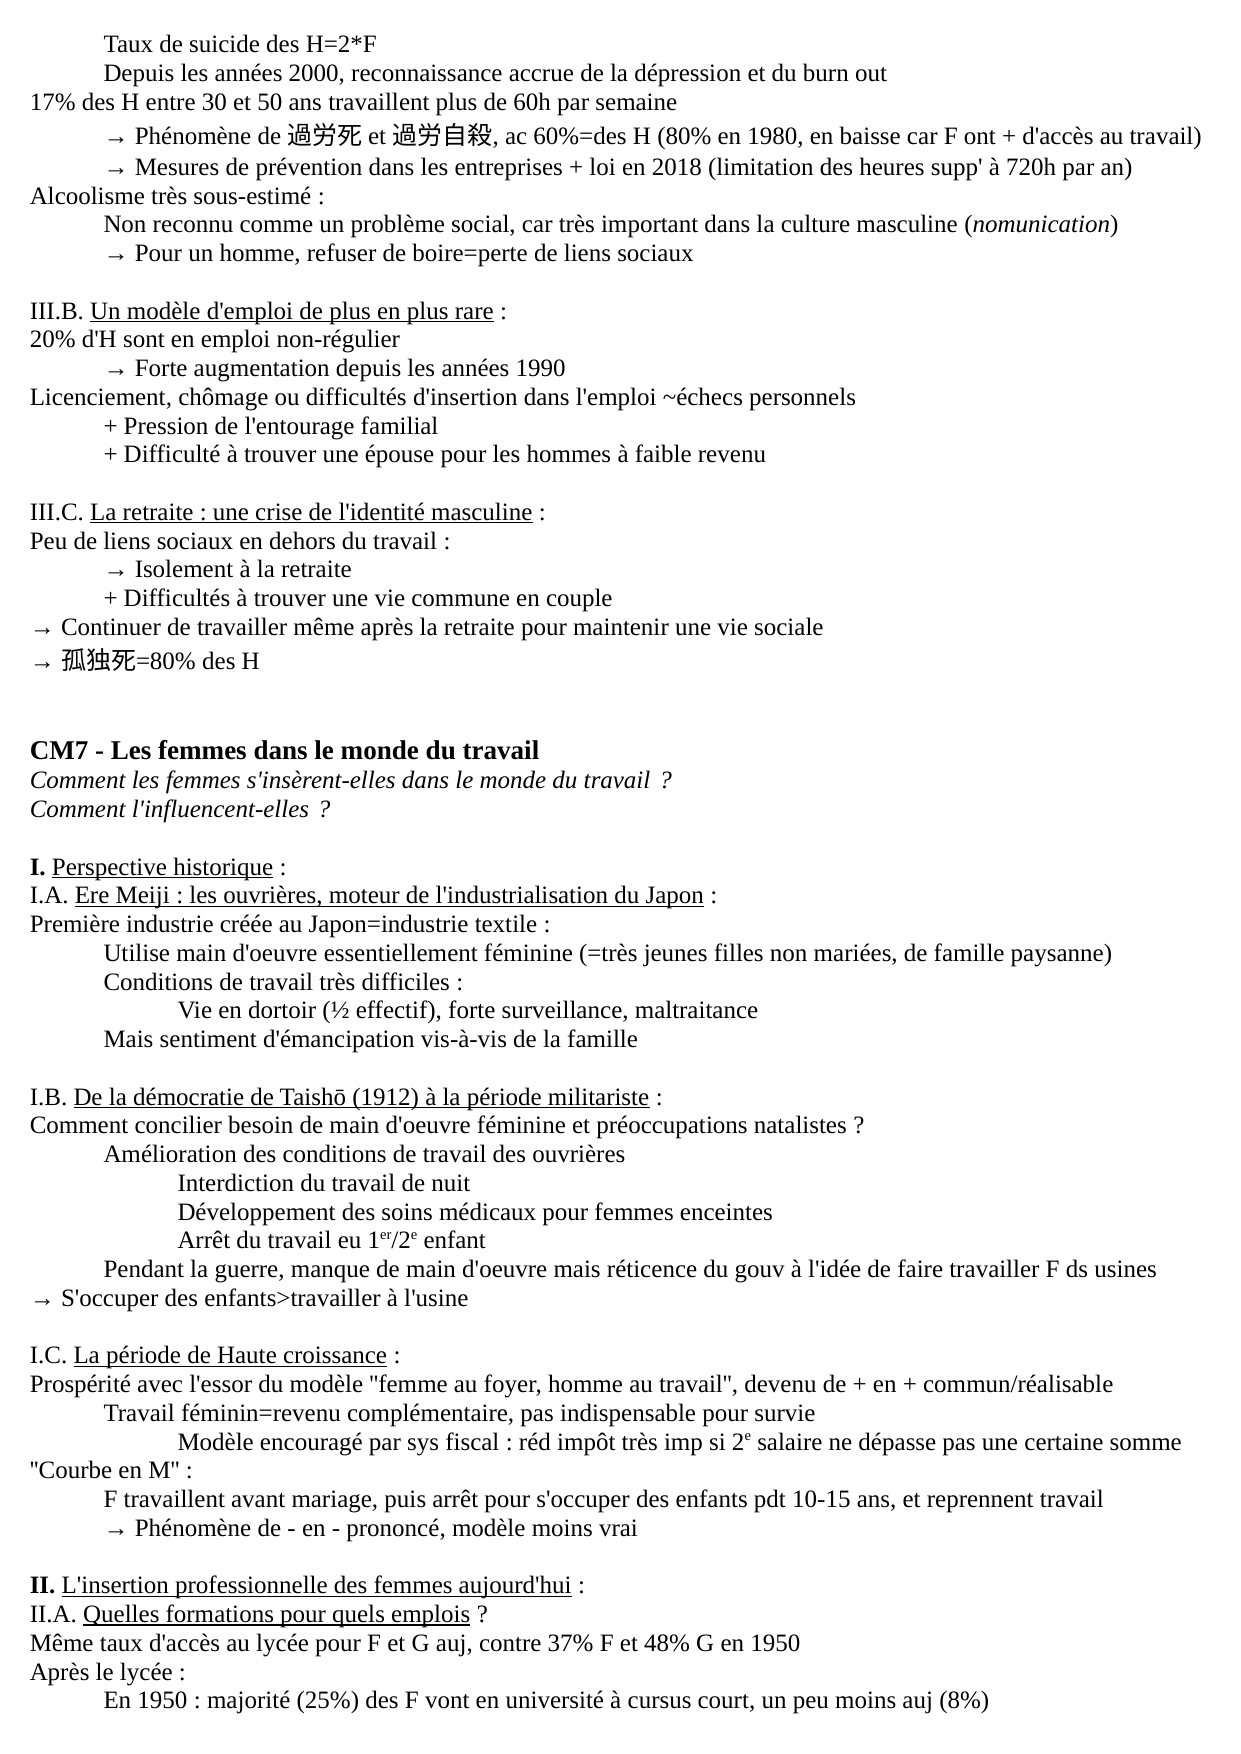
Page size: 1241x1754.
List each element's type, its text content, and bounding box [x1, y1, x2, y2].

text 20% d'H sont en emploi non-régulier [29, 324, 1211, 353]
text → Isolement à la retraite [29, 554, 1211, 583]
text Taux de suicide des H=2*F [29, 29, 1211, 58]
text Licenciement, chômage ou difficultés d'insertion dans l'emploi ~échecs personnels [29, 382, 1211, 411]
text Vie en dortoir (½ effectif), forte surveillance, maltraitance [29, 996, 1211, 1024]
text → S'occuper des enfants>travailler à l'usine [29, 1283, 1211, 1312]
text III.C. La retraite : une crise de l'identité masculine : [29, 497, 1211, 526]
text + Pression de l'entourage familial [29, 411, 1211, 439]
text III.B. Un modèle d'emploi de plus en plus rare : [29, 296, 1211, 324]
text → Forte augmentation depuis les années 1990 [29, 353, 1211, 382]
text I.A. Ere Meiji : les ouvrières, moteur de l'industrialisation du Japon : [29, 881, 1211, 909]
text Travail féminin=revenu complémentaire, pas indispensable pour survie [29, 1398, 1211, 1427]
text Alcoolisme très sous-estimé : [29, 181, 1211, 209]
text → Pour un homme, refuser de boire=perte de liens sociaux [29, 238, 1211, 267]
text I. Perspective historique : [29, 852, 1211, 881]
text + Difficultés à trouver une vie commune en couple [29, 583, 1211, 612]
text → 孤独死=80% des H [29, 641, 1211, 677]
text Peu de liens sociaux en dehors du travail : [29, 526, 1211, 554]
text Comment l'influencent-elles ? [29, 794, 1211, 823]
text Utilise main d'oeuvre essentiellement féminine (=très jeunes filles non mariées, de famille paysanne) [29, 938, 1211, 967]
text Comment les femmes s'insèrent-elles dans le monde du travail ? [29, 766, 1211, 794]
text → Continuer de travailler même après la retraite pour maintenir une vie sociale [29, 612, 1211, 641]
text Non reconnu comme un problème social, car très important dans la culture masculine (nomunication) [29, 209, 1211, 238]
text Amélioration des conditions de travail des ouvrières [29, 1139, 1211, 1168]
text Arrêt du travail eu 1er/2e enfant [29, 1226, 1211, 1254]
text + Difficulté à trouver une épouse pour les hommes à faible revenu [29, 439, 1211, 468]
text Interdiction du travail de nuit [29, 1168, 1211, 1197]
text Pendant la guerre, manque de main d'oeuvre mais réticence du gouv à l'idée de faire travailler F ds usines [29, 1254, 1211, 1283]
text Comment concilier besoin de main d'oeuvre féminine et préoccupations natalistes ? [29, 1111, 1211, 1139]
text Conditions de travail très difficiles : [29, 967, 1211, 996]
text I.C. La période de Haute croissance : [29, 1341, 1211, 1369]
text I.B. De la démocratie de Taishō (1912) à la période militariste : [29, 1082, 1211, 1111]
text → Phénomène de - en - prononcé, modèle moins vrai [29, 1513, 1211, 1542]
text Première industrie créée au Japon=industrie textile : [29, 909, 1211, 938]
text F travaillent avant mariage, puis arrêt pour s'occuper des enfants pdt 10-15 ans, et reprennent travail [29, 1484, 1211, 1513]
text Mais sentiment d'émancipation vis-à-vis de la famille [29, 1024, 1211, 1053]
text 17% des H entre 30 et 50 ans travaillent plus de 60h par semaine [29, 87, 1211, 116]
text En 1950 : majorité (25%) des F vont en université à cursus court, un peu moins auj (8%) [29, 1686, 1211, 1714]
text Même taux d'accès au lycée pour F et G auj, contre 37% F et 48% G en 1950 [29, 1628, 1211, 1657]
text ''Courbe en M'' : [29, 1456, 1211, 1484]
text → Phénomène de 過労死 et 過労自殺, ac 60%=des H (80% en 1980, en baisse car F ont + d'accès au travail) [29, 116, 1211, 152]
text II.A. Quelles formations pour quels emplois ? [29, 1599, 1211, 1628]
text Développement des soins médicaux pour femmes enceintes [29, 1197, 1211, 1226]
text CM7 - Les femmes dans le monde du travail [29, 734, 1211, 766]
text Après le lycée : [29, 1657, 1211, 1686]
text Depuis les années 2000, reconnaissance accrue de la dépression et du burn out [29, 58, 1211, 87]
text Modèle encouragé par sys fiscal : réd impôt très imp si 2e salaire ne dépasse pas une certaine somme [29, 1427, 1211, 1456]
text Prospérité avec l'essor du modèle ''femme au foyer, homme au travail'', devenu de + en + commun/réalisable [29, 1369, 1211, 1398]
text → Mesures de prévention dans les entreprises + loi en 2018 (limitation des heures supp' à 720h par an) [29, 152, 1211, 181]
text II. L'insertion professionnelle des femmes aujourd'hui : [29, 1571, 1211, 1599]
